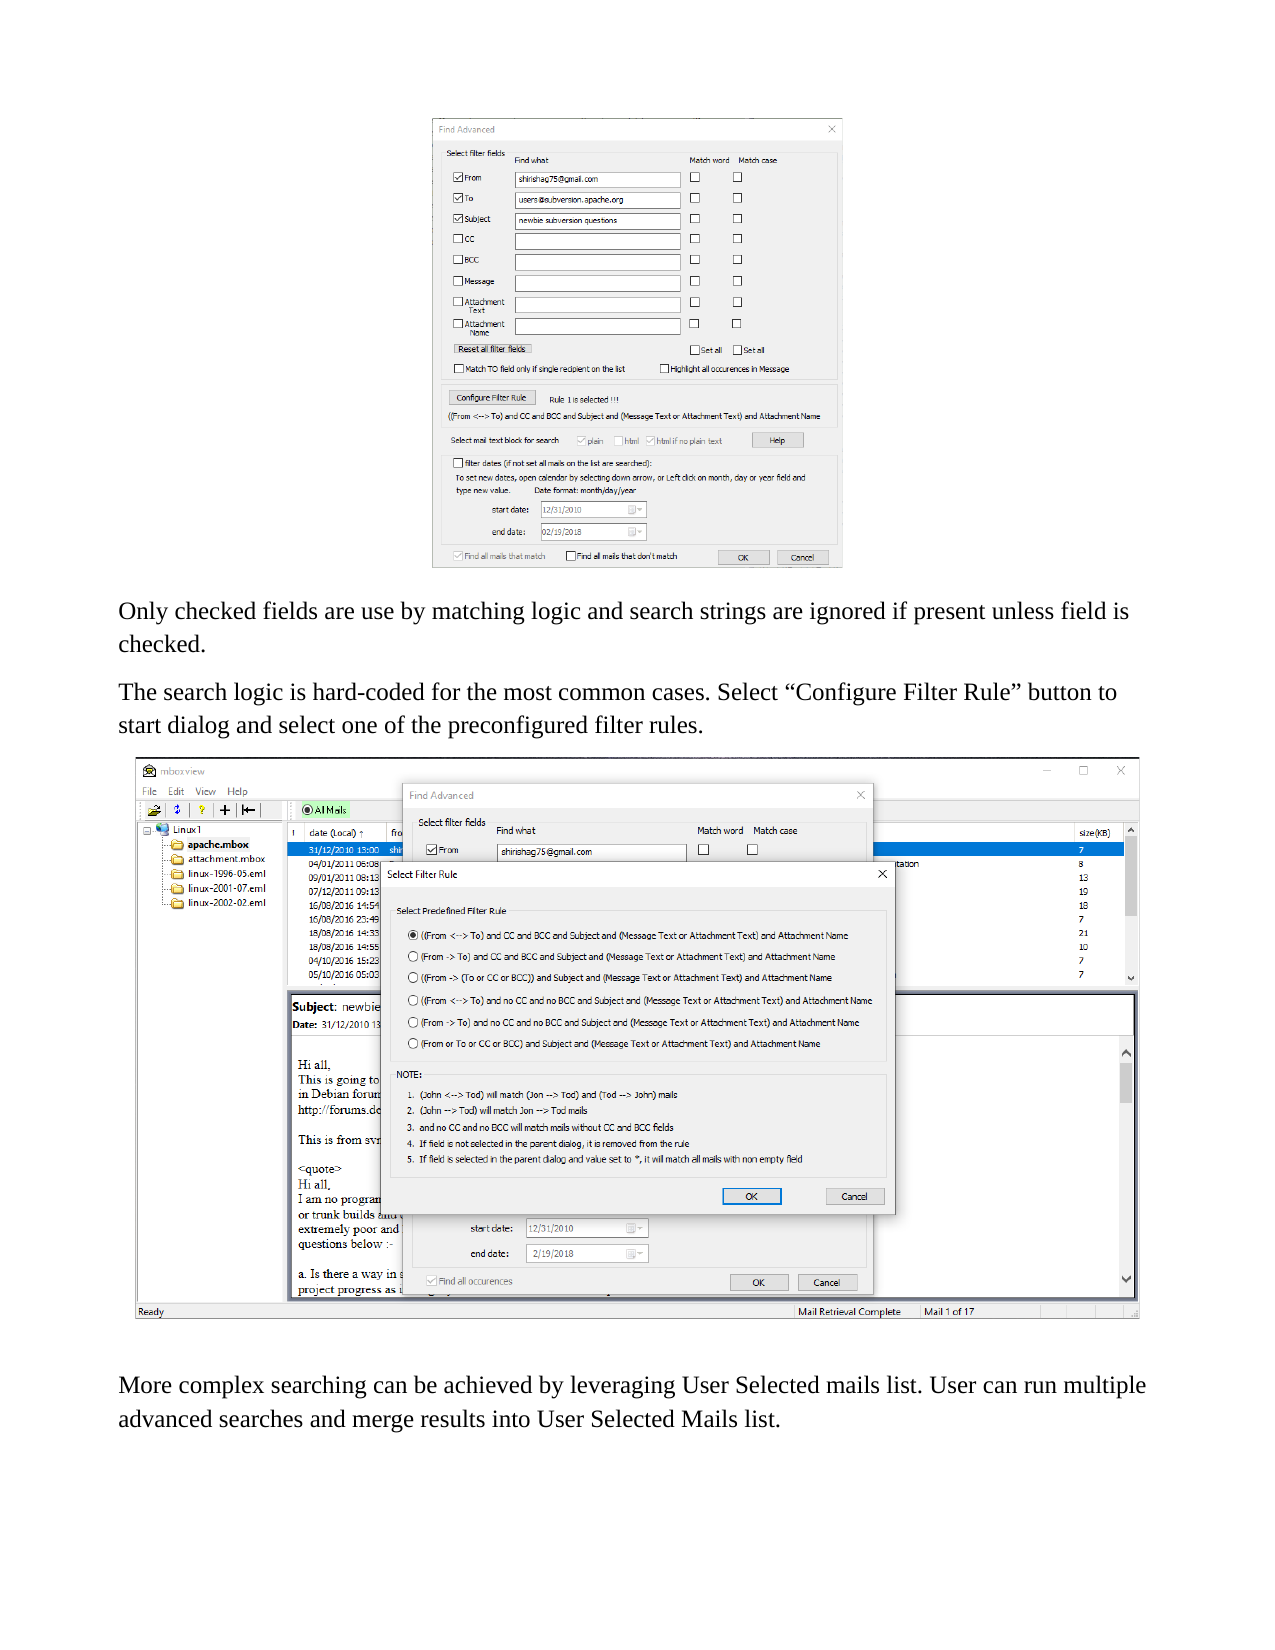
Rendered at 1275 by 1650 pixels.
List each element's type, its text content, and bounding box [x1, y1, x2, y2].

text The search logic is hard-coded for the most common cases. Select “Configure Filter Rule” button to start dialog and select one of the preconfigured filter rules. [118, 677, 1157, 739]
picture [432, 118, 843, 568]
text Only checked fields are use by matching logic and search strings are ignored if present unless field is checked. [118, 596, 1157, 658]
picture [135, 757, 1140, 1319]
text More complex searching can be achieved by leveraging User Selected mails list. User can run multiple advanced searches and merge results into User Selected Mails list. [118, 1371, 1157, 1432]
